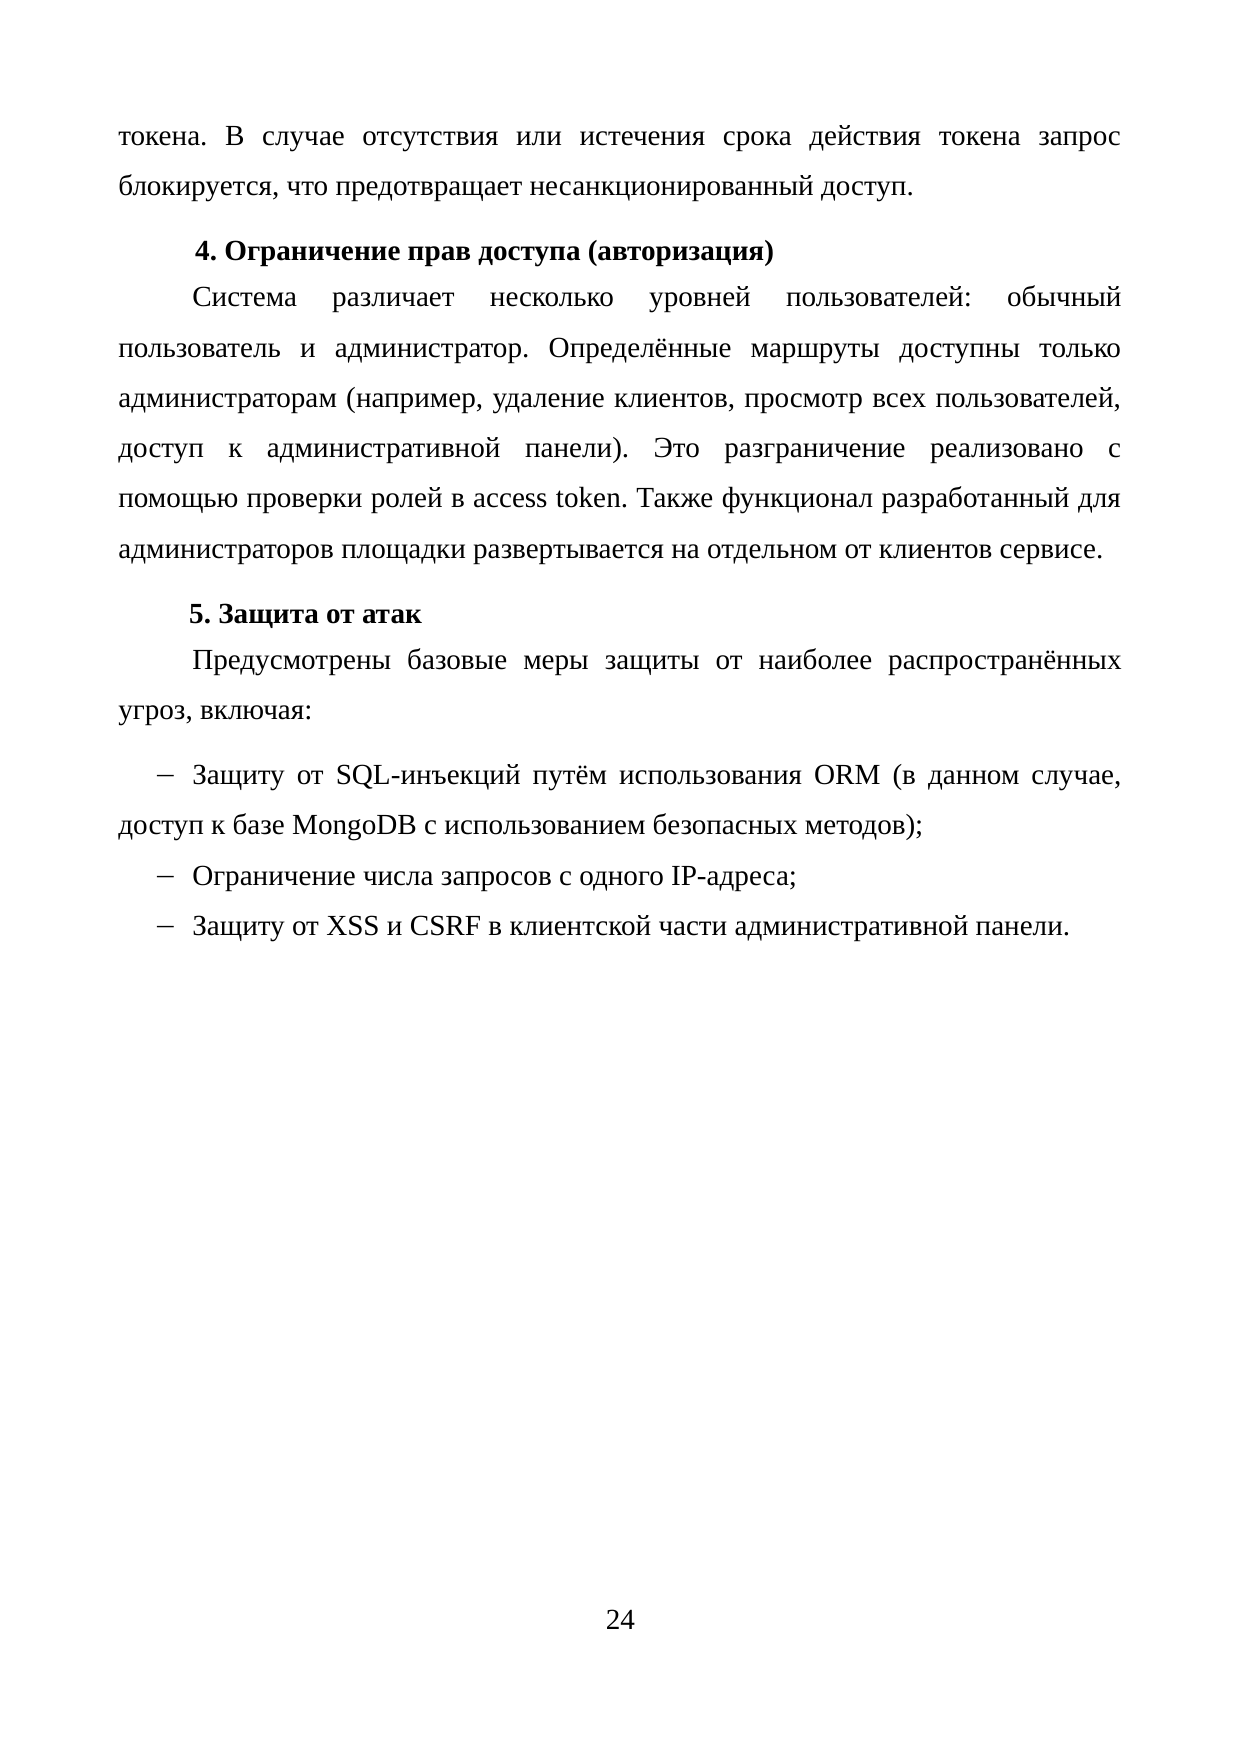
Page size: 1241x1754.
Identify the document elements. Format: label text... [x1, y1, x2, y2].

list Защиту от SQL-инъекций путём использования ORM (в данном случае, доступ к базе MongoDB с использованием безопасных методов); [118, 757, 1122, 841]
text токена. В случае отсутствия или истечения срока действия токена запрос блокируется, что предотвращает несанкционированный доступ. [118, 118, 1122, 202]
list Ограничение числа запросов с одного IP-адреса; [118, 858, 1122, 891]
list Защиту от XSS и CSRF в клиентской части административной панели. [118, 908, 1122, 942]
text Система различает несколько уровней пользователей: обычный пользователь и администратор. Определённые маршруты доступны только администраторам (например, удаление клиентов, просмотр всех пользователей, доступ к административной панели). Это разграничение реализовано с помощью проверки ролей в access token. Также функционал разработанный для администраторов площадки развертывается на отдельном от клиентов сервисе. [118, 279, 1122, 564]
subtitle 4. Ограничение прав доступа (авторизация) [195, 233, 1122, 267]
text Предусмотрены базовые меры защиты от наиболее распространённых угроз, включая: [118, 642, 1122, 726]
subtitle 5. Защита от атак [189, 596, 1122, 629]
